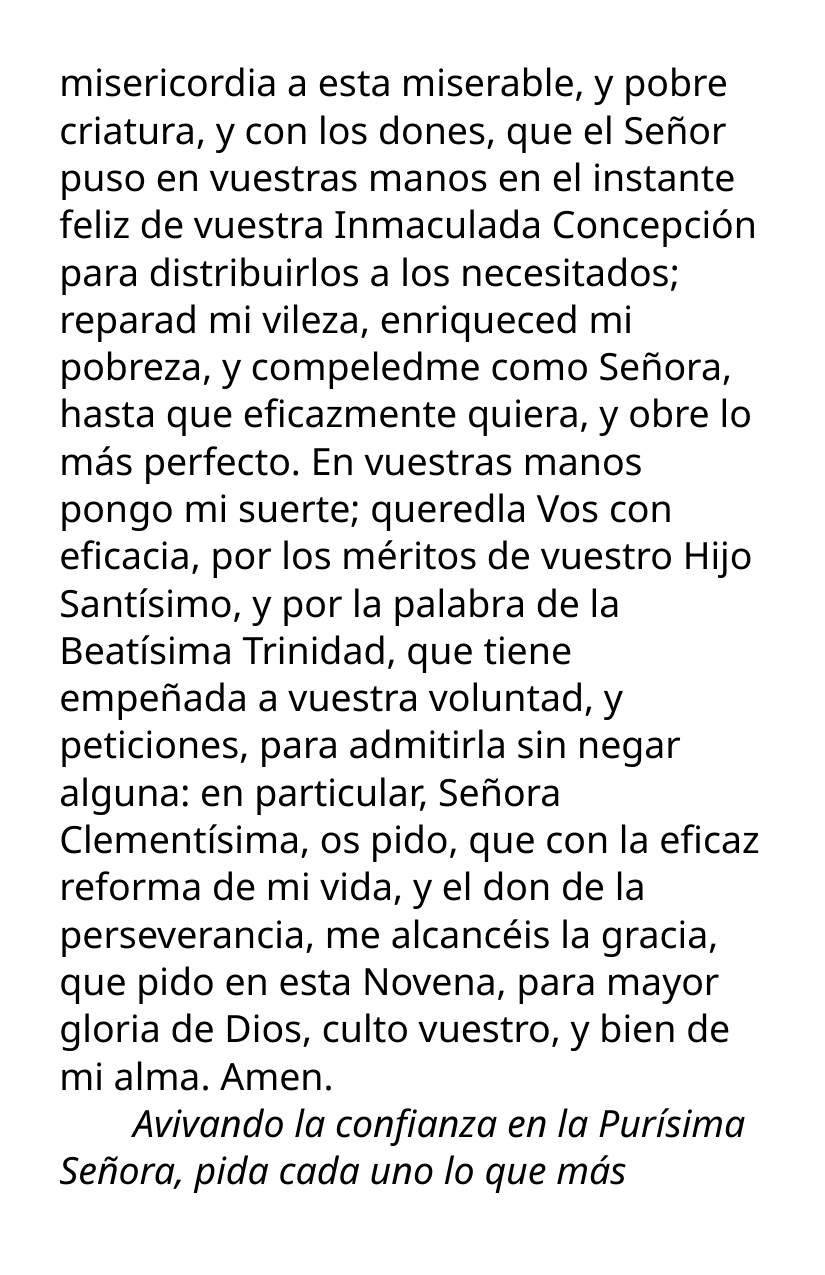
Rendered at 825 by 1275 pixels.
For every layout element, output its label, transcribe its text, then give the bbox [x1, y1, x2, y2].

text misericordia a esta miserable, y pobre criatura, y con los dones, que el Señor puso en vuestras manos en el instante feliz de vuestra Inmaculada Concepción para distribuirlos a los necesitados; reparad mi vileza, enriqueced mi pobreza, y compeledme como Señora, hasta que eficazmente quiera, y obre lo más perfecto. En vuestras manos pongo mi suerte; queredla Vos con eficacia, por los méritos de vuestro Hijo Santísimo, y por la palabra de la Beatísima Trinidad, que tiene empeñada a vuestra voluntad, y peticiones, para admitirla sin negar alguna: en particular, Señora Clementísima, os pido, que con la eficaz reforma de mi vida, y el don de la perseverancia, me alcancéis la gracia, que pido en esta Novena, para mayor gloria de Dios, culto vuestro, y bien de mi alma. Amen. [59, 59, 766, 1099]
text Avivando la confianza en la Purísima Señora, pida cada uno lo que más [59, 1099, 766, 1194]
